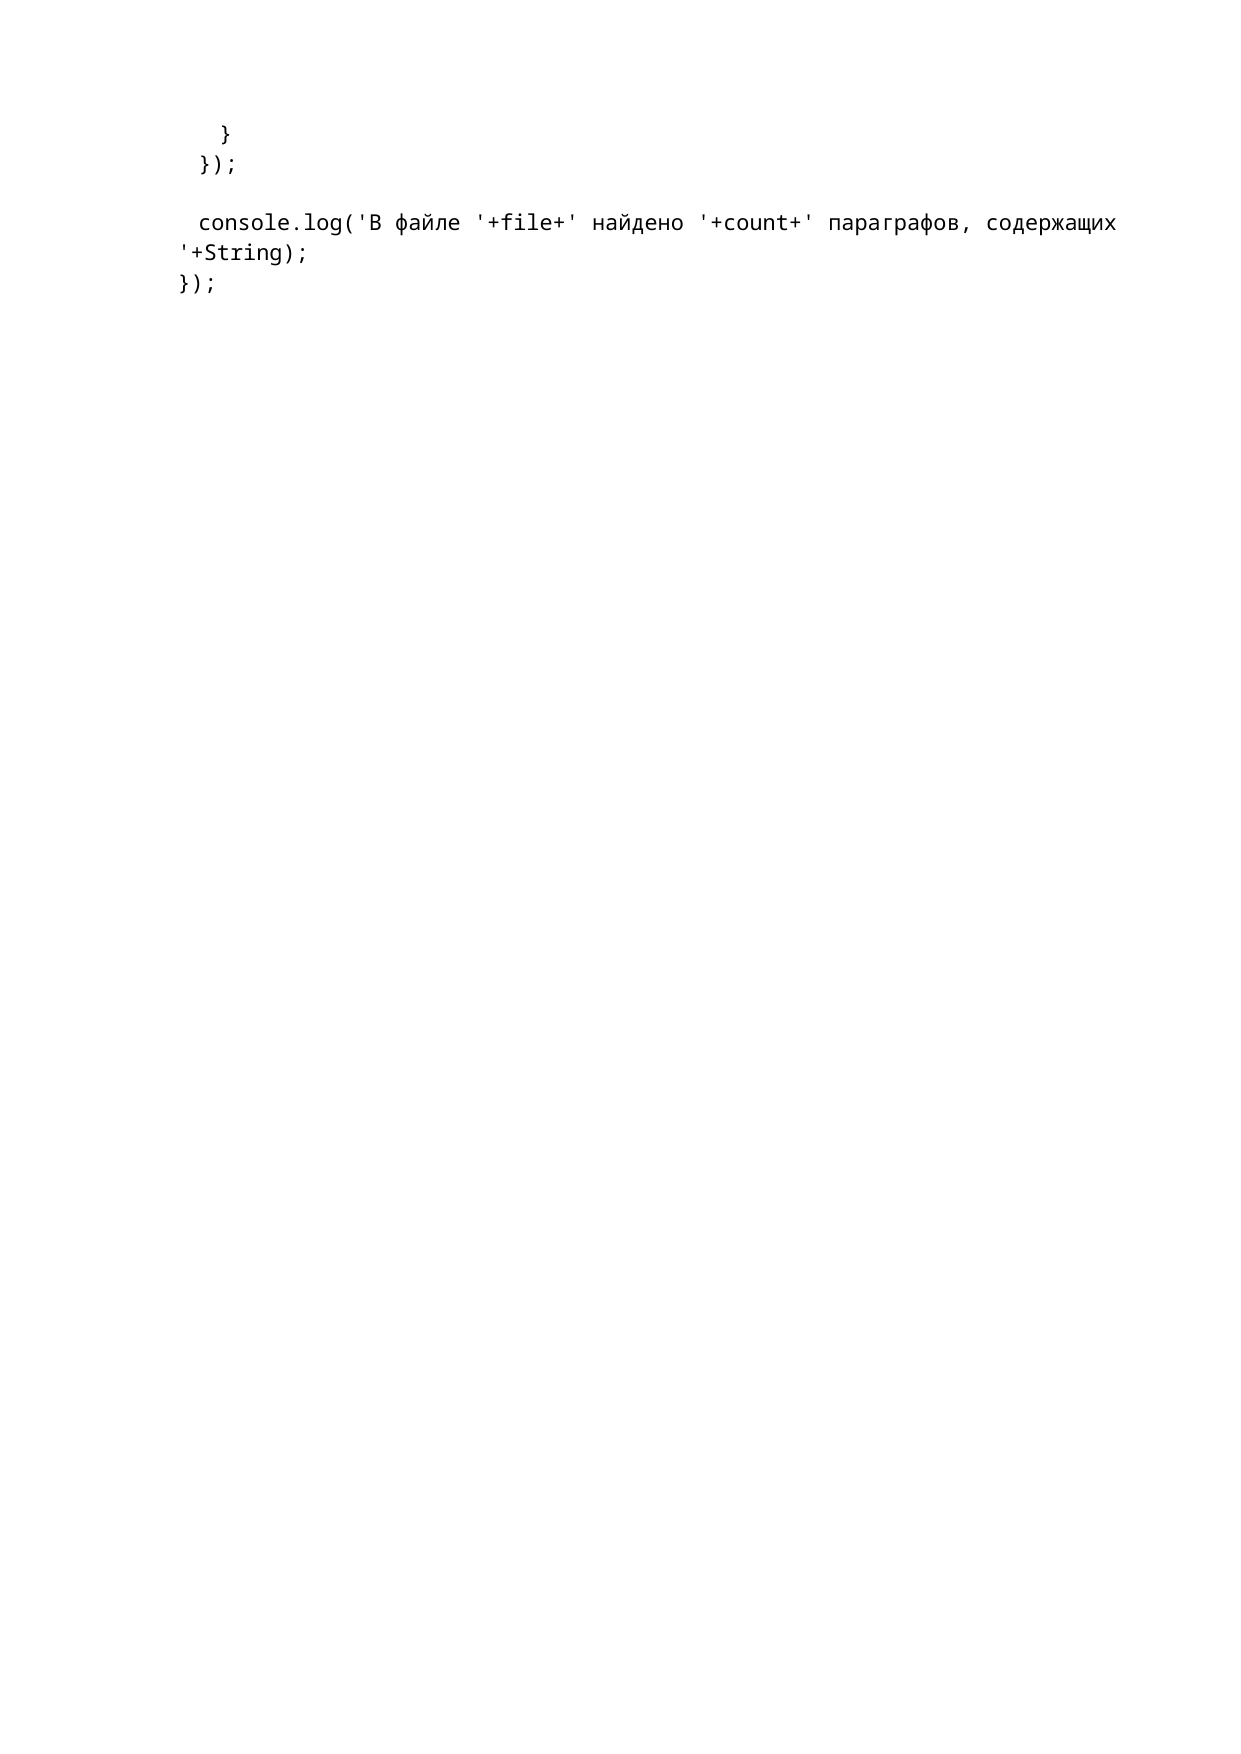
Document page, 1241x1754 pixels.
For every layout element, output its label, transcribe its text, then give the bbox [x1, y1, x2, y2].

text }); [177, 148, 1152, 178]
text }); [177, 267, 1152, 297]
text } [177, 118, 1152, 148]
text console.log('В файле '+file+' найдено '+count+' параграфов, содержащих '+String); [177, 207, 1152, 267]
